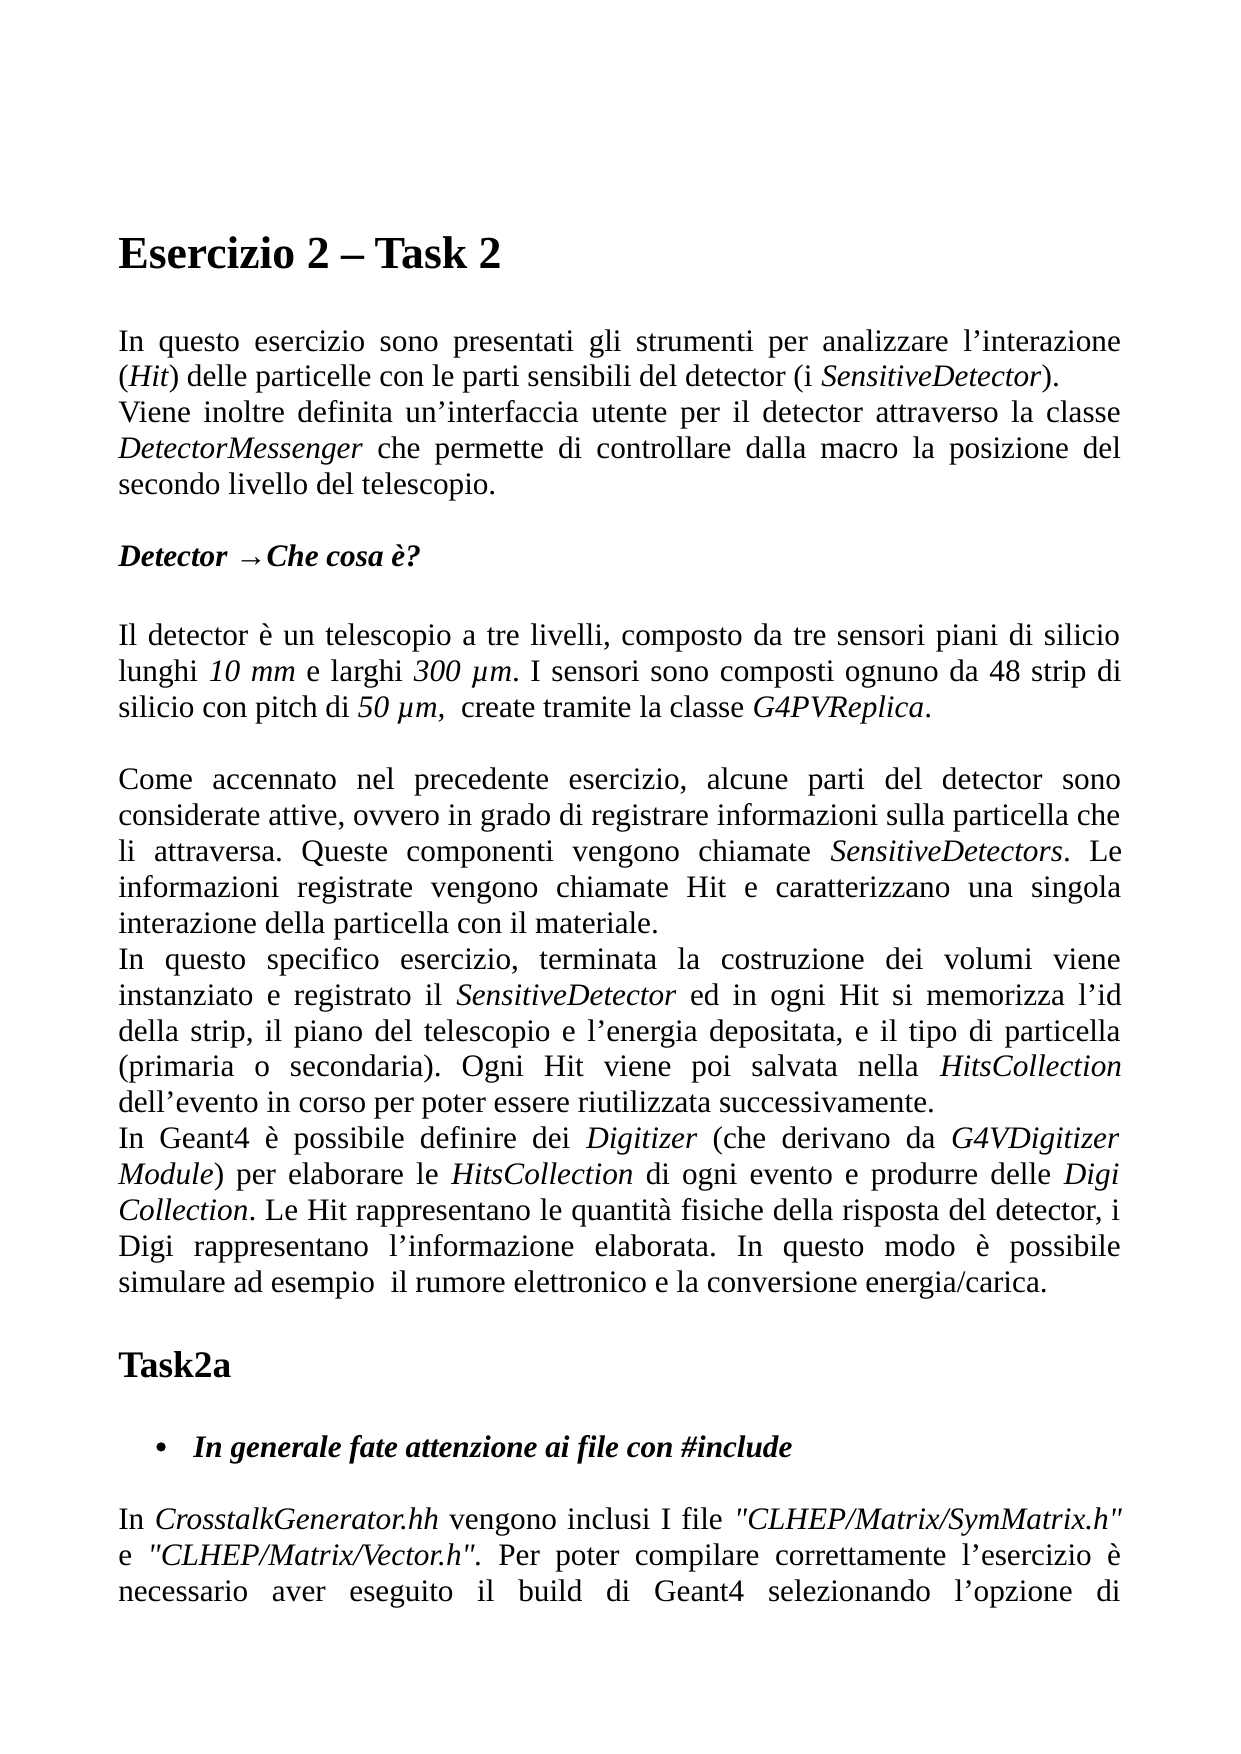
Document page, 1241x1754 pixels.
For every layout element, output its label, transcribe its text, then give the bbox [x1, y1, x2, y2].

text Task2a [118, 1342, 1122, 1386]
text In Geant4 è possibile definire dei Digitizer (che derivano da G4VDigitizer Module) per elaborare le HitsCollection di ogni evento e produrre delle Digi Collection. Le Hit rappresentano le quantità fisiche della risposta del detector, i Digi rappresentano l’informazione elaborata. In questo modo è possibile simulare ad esempio il rumore elettronico e la conversione energia/carica. [118, 1119, 1122, 1299]
text Detector →Che cosa è? [118, 537, 1122, 573]
text In questo esercizio sono presentati gli strumenti per analizzare l’interazione (Hit) delle particelle con le parti sensibili del detector (i SensitiveDetector). [118, 322, 1122, 394]
text In CrosstalkGenerator.hh vengono inclusi I file "CLHEP/Matrix/SymMatrix.h" e "CLHEP/Matrix/Vector.h". Per poter compilare correttamente l’esercizio è necessario aver eseguito il build di Geant4 selezionando l’opzione di [118, 1501, 1122, 1608]
text In questo specifico esercizio, terminata la costruzione dei volumi viene instanziato e registrato il SensitiveDetector ed in ogni Hit si memorizza l’id della strip, il piano del telescopio e l’energia depositata, e il tipo di particella (primaria o secondaria). Ogni Hit viene poi salvata nella HitsCollection dell’evento in corso per poter essere riutilizzata successivamente. [118, 940, 1122, 1119]
text Viene inoltre definita un’interfaccia utente per il detector attraverso la classe DetectorMessenger che permette di controllare dalla macro la posizione del secondo livello del telescopio. [118, 394, 1122, 501]
text Il detector è un telescopio a tre livelli, composto da tre sensori piani di silicio lunghi 10 mm e larghi 300 µm. I sensori sono composti ognuno da 48 strip di silicio con pitch di 50 µm, create tramite la classe G4PVReplica. [118, 616, 1122, 724]
text Esercizio 2 – Task 2 [118, 226, 1122, 279]
text Come accennato nel precedente esercizio, alcune parti del detector sono considerate attive, ovvero in grado di registrare informazioni sulla particella che li attraversa. Queste componenti vengono chiamate SensitiveDetectors. Le informazioni registrate vengono chiamate Hit e caratterizzano una singola interazione della particella con il materiale. [118, 760, 1122, 940]
list In generale fate attenzione ai file con #include [156, 1429, 1122, 1464]
